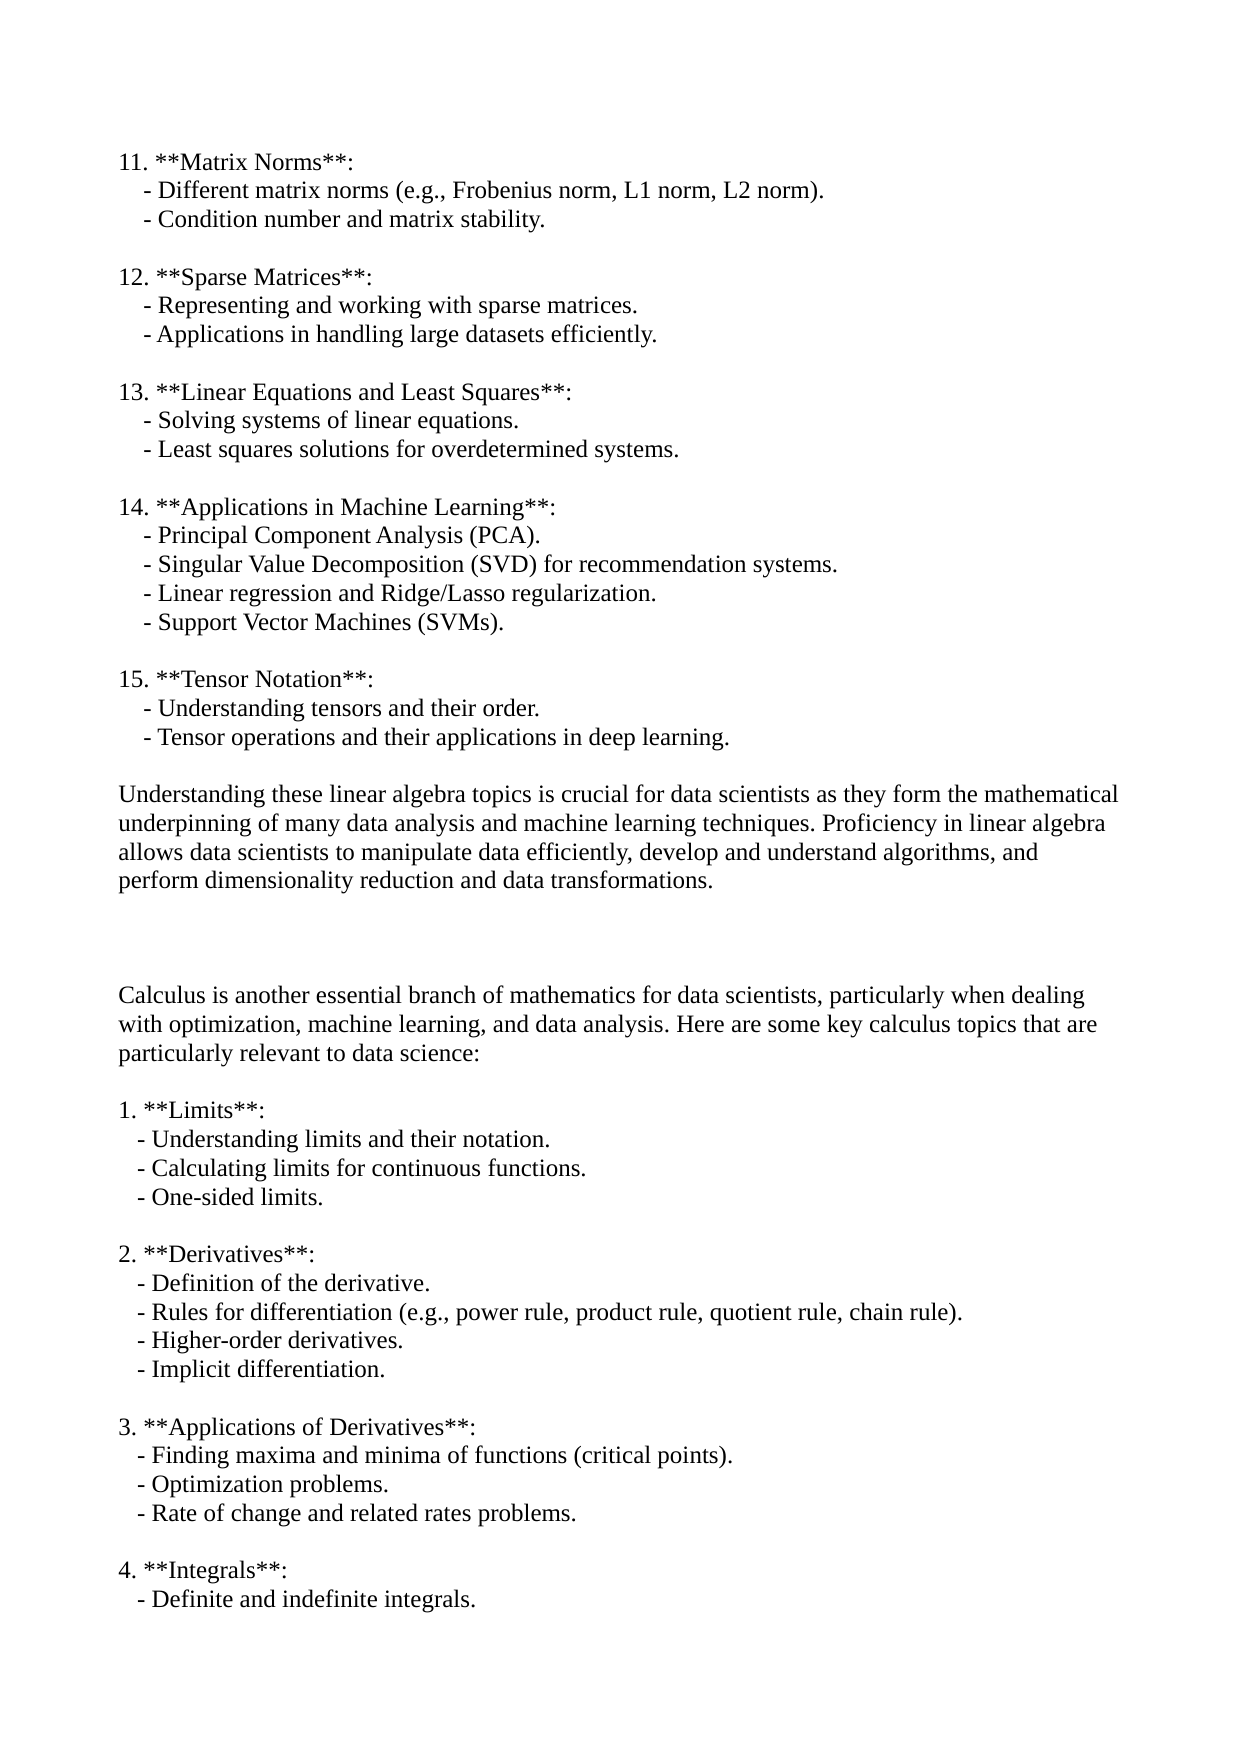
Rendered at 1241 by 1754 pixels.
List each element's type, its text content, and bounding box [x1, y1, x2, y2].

text - Principal Component Analysis (PCA). [118, 521, 1122, 549]
text - Different matrix norms (e.g., Frobenius norm, L1 norm, L2 norm). [118, 176, 1122, 204]
text - Support Vector Machines (SVMs). [118, 607, 1122, 636]
text - One-sided limits. [118, 1182, 1122, 1211]
text Calculus is another essential branch of mathematics for data scientists, particularly when dealing with optimization, machine learning, and data analysis. Here are some key calculus topics that are particularly relevant to data science: [118, 981, 1122, 1067]
text - Higher-order derivatives. [118, 1326, 1122, 1354]
text - Representing and working with sparse matrices. [118, 291, 1122, 319]
text 12. **Sparse Matrices**: [118, 262, 1122, 291]
text 1. **Limits**: [118, 1096, 1122, 1124]
text - Finding maxima and minima of functions (critical points). [118, 1441, 1122, 1469]
text 15. **Tensor Notation**: [118, 664, 1122, 693]
text - Tensor operations and their applications in deep learning. [118, 722, 1122, 751]
text - Optimization problems. [118, 1469, 1122, 1498]
text - Solving systems of linear equations. [118, 406, 1122, 434]
text - Singular Value Decomposition (SVD) for recommendation systems. [118, 549, 1122, 578]
text - Linear regression and Ridge/Lasso regularization. [118, 578, 1122, 607]
text - Understanding tensors and their order. [118, 693, 1122, 722]
text - Definition of the derivative. [118, 1268, 1122, 1297]
text - Understanding limits and their notation. [118, 1124, 1122, 1153]
text 2. **Derivatives**: [118, 1239, 1122, 1268]
text 4. **Integrals**: [118, 1556, 1122, 1584]
text - Applications in handling large datasets efficiently. [118, 319, 1122, 348]
text - Definite and indefinite integrals. [118, 1584, 1122, 1613]
text 13. **Linear Equations and Least Squares**: [118, 377, 1122, 406]
text 11. **Matrix Norms**: [118, 147, 1122, 176]
text - Implicit differentiation. [118, 1354, 1122, 1383]
text 14. **Applications in Machine Learning**: [118, 492, 1122, 521]
text - Rules for differentiation (e.g., power rule, product rule, quotient rule, chain rule). [118, 1297, 1122, 1326]
text - Least squares solutions for overdetermined systems. [118, 434, 1122, 463]
text - Condition number and matrix stability. [118, 204, 1122, 233]
text 3. **Applications of Derivatives**: [118, 1412, 1122, 1441]
text Understanding these linear algebra topics is crucial for data scientists as they form the mathematical underpinning of many data analysis and machine learning techniques. Proficiency in linear algebra allows data scientists to manipulate data efficiently, develop and understand algorithms, and perform dimensionality reduction and data transformations. [118, 779, 1122, 894]
text - Rate of change and related rates problems. [118, 1498, 1122, 1527]
text - Calculating limits for continuous functions. [118, 1153, 1122, 1182]
